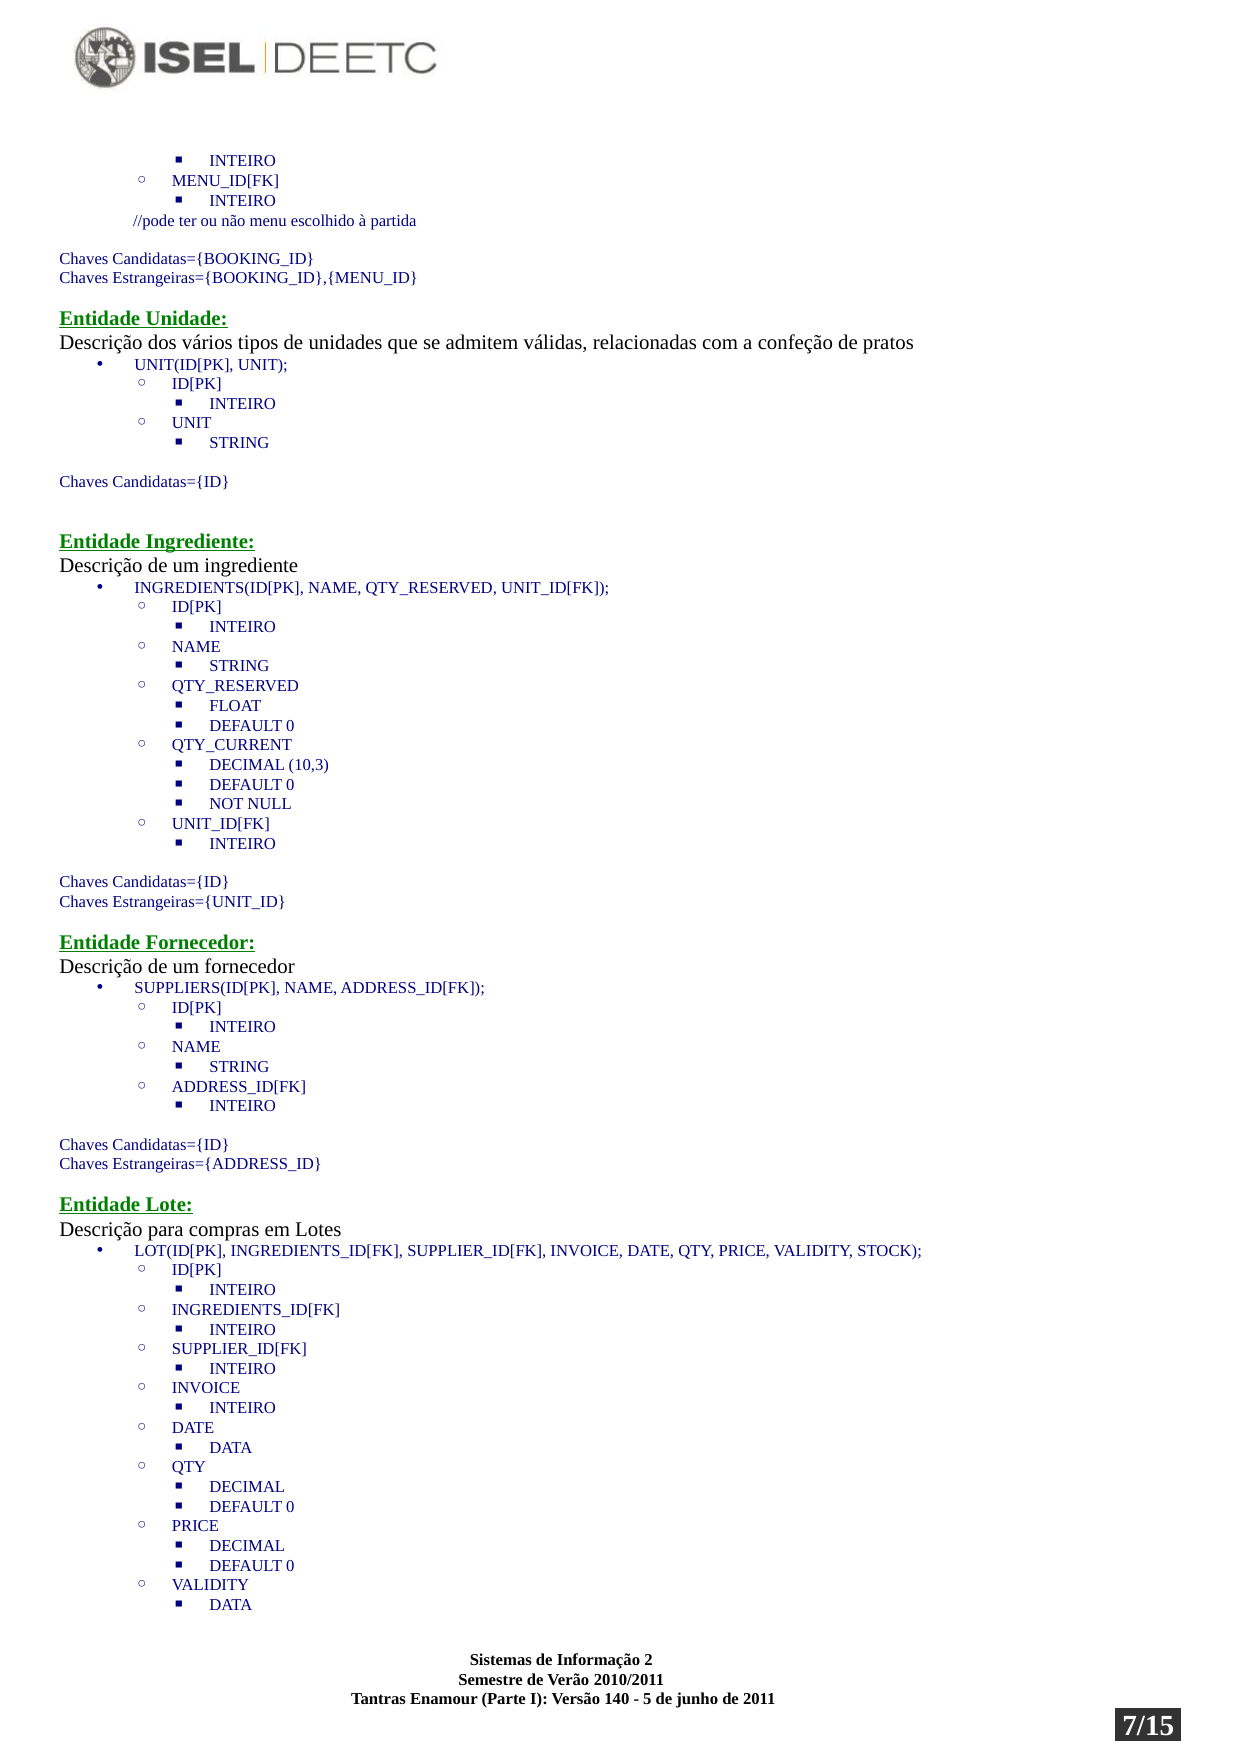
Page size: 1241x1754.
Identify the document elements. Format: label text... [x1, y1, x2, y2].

text Entidade Fornecedor: [59, 930, 1181, 954]
list INVOICE [134, 1378, 1181, 1398]
list ID[PK] [134, 374, 1181, 394]
list UNIT_ID[FK] [134, 814, 1181, 833]
list NAME [134, 1037, 1181, 1057]
list INTEIRO [172, 1319, 1181, 1339]
list INTEIRO [172, 394, 1181, 413]
list DEFAULT 0 [172, 715, 1181, 735]
list INGREDIENTS_ID[FK] [134, 1299, 1181, 1319]
list UNIT [134, 413, 1181, 433]
list QTY [134, 1457, 1181, 1477]
text Descrição de um fornecedor [59, 954, 1181, 978]
list VALIDITY [134, 1575, 1181, 1595]
text Entidade Unidade: [59, 306, 1181, 330]
list INTEIRO [172, 1017, 1181, 1037]
list DATA [172, 1595, 1181, 1614]
list FLOAT [172, 696, 1181, 715]
list INTEIRO [172, 191, 1181, 210]
list ADDRESS_ID[FK] [134, 1076, 1181, 1096]
list INGREDIENTS(ID[PK], NAME, QTY_RESERVED, UNIT_ID[FK]); [97, 577, 1181, 597]
list PRICE [134, 1516, 1181, 1536]
list SUPPLIERS(ID[PK], NAME, ADDRESS_ID[FK]); [97, 978, 1181, 998]
text Chaves Candidatas={ID} [59, 872, 1181, 891]
list ID[PK] [134, 1260, 1181, 1280]
text Chaves Estrangeiras={ADDRESS_ID} [59, 1154, 1181, 1173]
list INTEIRO [172, 151, 1181, 171]
list DEFAULT 0 [172, 1496, 1181, 1516]
text Entidade Lote: [59, 1192, 1181, 1216]
list INTEIRO [172, 1398, 1181, 1418]
list DECIMAL (10,3) [172, 755, 1181, 774]
text Chaves Estrangeiras={UNIT_ID} [59, 891, 1181, 911]
list DECIMAL [172, 1536, 1181, 1556]
list INTEIRO [172, 1280, 1181, 1299]
text Descrição para compras em Lotes [59, 1216, 1181, 1241]
text Descrição de um ingrediente [59, 553, 1181, 577]
list QTY_CURRENT [134, 735, 1181, 755]
list INTEIRO [172, 1359, 1181, 1378]
list SUPPLIER_ID[FK] [134, 1339, 1181, 1359]
list INTEIRO [172, 617, 1181, 637]
list STRING [172, 656, 1181, 676]
list STRING [172, 1057, 1181, 1076]
list ID[PK] [134, 597, 1181, 617]
list QTY_RESERVED [134, 676, 1181, 696]
list DATA [172, 1437, 1181, 1457]
text Chaves Candidatas={BOOKING_ID} [59, 249, 1181, 268]
list UNIT(ID[PK], UNIT); [97, 354, 1181, 374]
list DATE [134, 1418, 1181, 1437]
text //pode ter ou não menu escolhido à partida [59, 210, 1181, 229]
list DECIMAL [172, 1477, 1181, 1496]
picture [65, 12, 467, 113]
text Descrição dos vários tipos de unidades que se admitem válidas, relacionadas com a confeção de pratos [59, 330, 1181, 354]
list NOT NULL [172, 794, 1181, 814]
text Chaves Candidatas={ID} [59, 1135, 1181, 1154]
list NAME [134, 637, 1181, 656]
list INTEIRO [172, 833, 1181, 853]
list DEFAULT 0 [172, 774, 1181, 794]
list LOT(ID[PK], INGREDIENTS_ID[FK], SUPPLIER_ID[FK], INVOICE, DATE, QTY, PRICE, VALIDITY, STOCK); [97, 1241, 1181, 1260]
text Entidade Ingrediente: [59, 529, 1181, 553]
list STRING [172, 433, 1181, 453]
list DEFAULT 0 [172, 1556, 1181, 1575]
list MENU_ID[FK] [134, 171, 1181, 191]
list ID[PK] [134, 998, 1181, 1017]
list INTEIRO [172, 1096, 1181, 1116]
text Chaves Candidatas={ID} [59, 472, 1181, 491]
text Chaves Estrangeiras={BOOKING_ID},{MENU_ID} [59, 268, 1181, 287]
